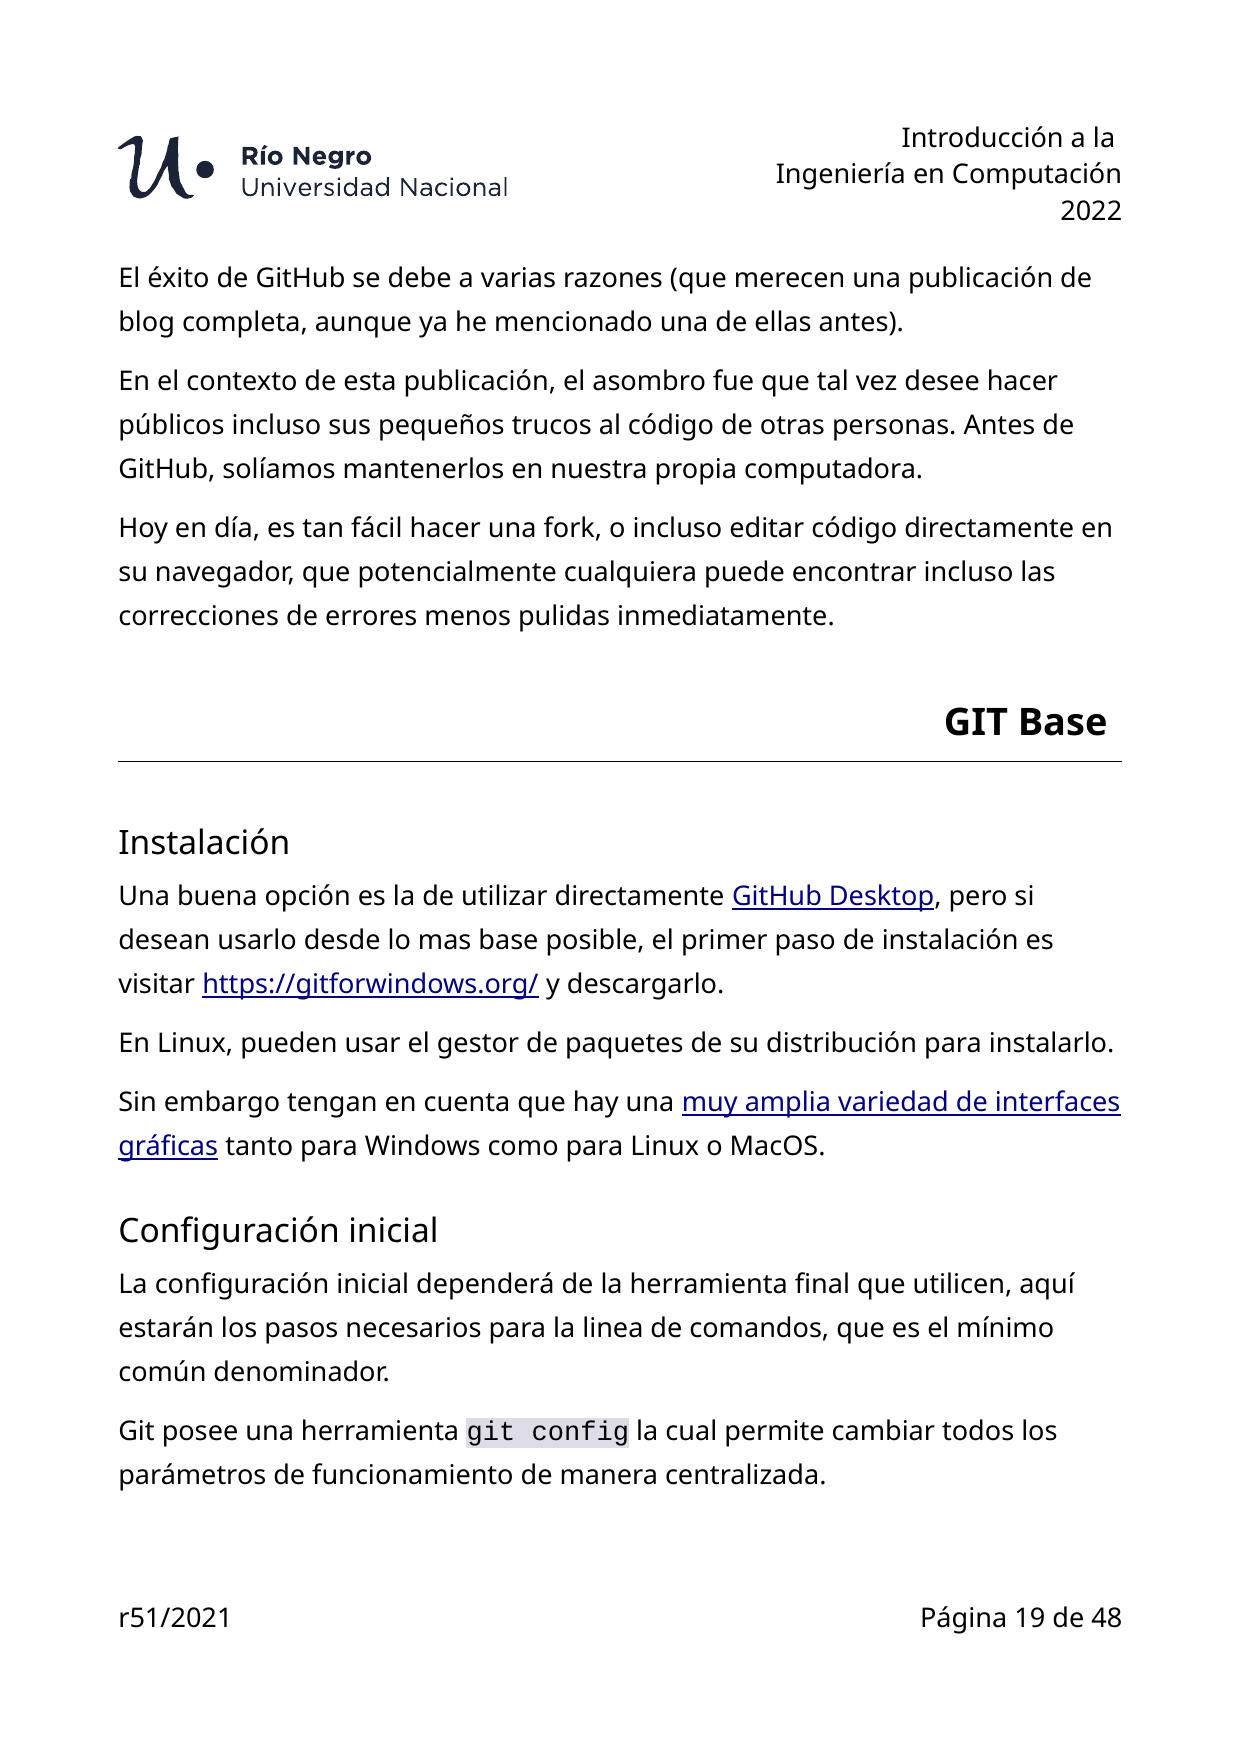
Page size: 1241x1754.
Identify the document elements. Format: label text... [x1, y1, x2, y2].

subtitle Instalación [118, 818, 1122, 864]
subtitle GIT Base [118, 680, 1122, 761]
text Hoy en día, es tan fácil hacer una fork, o incluso editar código directamente en su navegador, que potencialmente cualquiera puede encontrar incluso las correcciones de errores menos pulidas inmediatamente. [118, 508, 1122, 633]
text Una buena opción es la de utilizar directamente GitHub Desktop, pero si desean usarlo desde lo mas base posible, el primer paso de instalación es visitar https://gitforwindows.org/ y descargarlo. [118, 877, 1122, 1002]
text En Linux, pueden usar el gestor de paquetes de su distribución para instalarlo. [118, 1024, 1122, 1061]
text El éxito de GitHub se debe a varias razones (que merecen una publicación de blog completa, aunque ya he mencionado una de ellas antes). [118, 258, 1122, 339]
text La configuración inicial dependerá de la herramienta final que utilicen, aquí estarán los pasos necesarios para la linea de comandos, que es el mínimo común denominador. [118, 1264, 1122, 1389]
text Git posee una herramienta git config la cual permite cambiar todos los parámetros de funcionamiento de manera centralizada. [118, 1411, 1122, 1493]
text En el contexto de esta publicación, el asombro fue que tal vez desee hacer públicos incluso sus pequeños trucos al código de otras personas. Antes de GitHub, solíamos mantenerlos en nuestra propia computadora. [118, 361, 1122, 486]
subtitle Configuración inicial [118, 1206, 1122, 1252]
text Sin embargo tengan en cuenta que hay una muy amplia variedad de interfaces gráficas tanto para Windows como para Linux o MacOS. [118, 1082, 1122, 1163]
